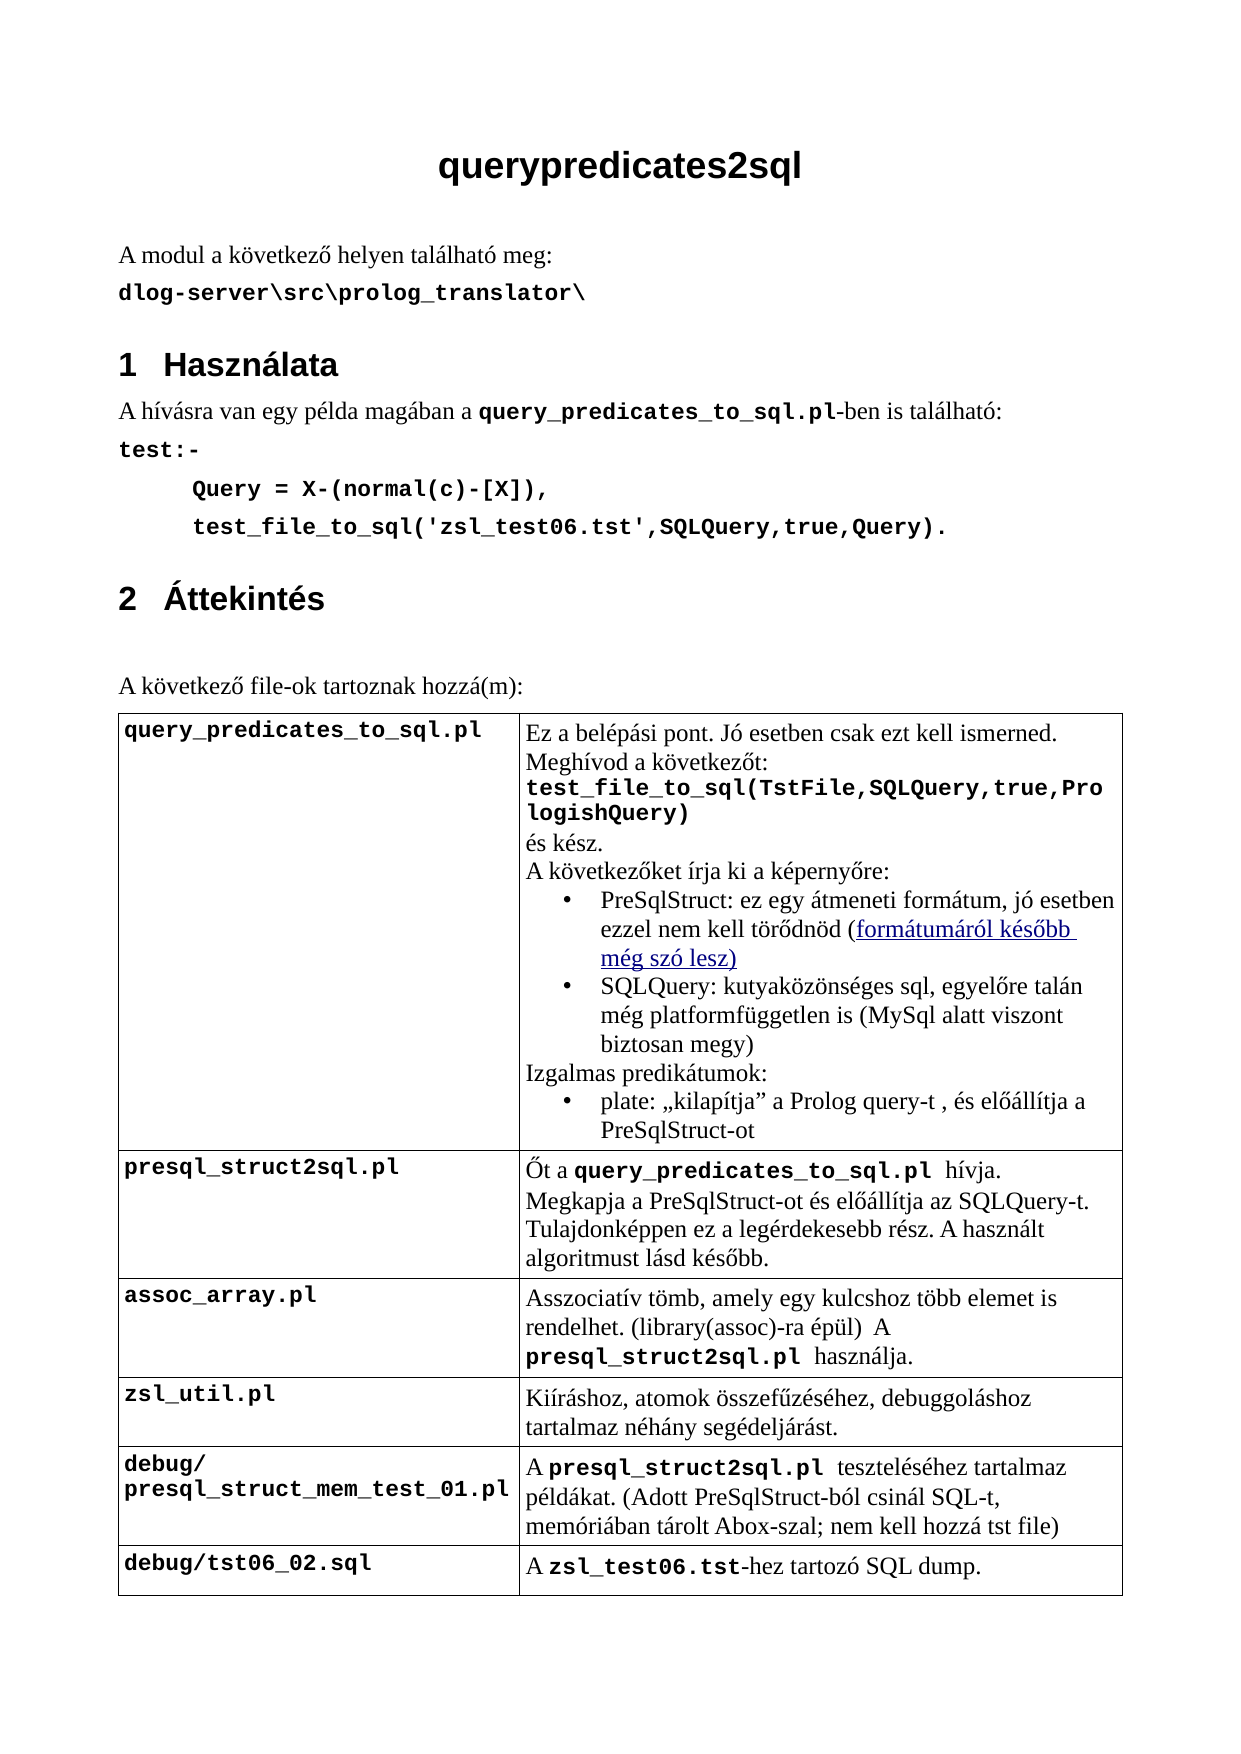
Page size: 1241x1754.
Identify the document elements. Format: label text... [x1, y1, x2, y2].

table_header query_predicates_to_sql.pl [119, 714, 519, 1150]
subtitle Áttekintés [118, 579, 1122, 617]
text Query = X-(normal(c)-[X]), [118, 477, 1122, 503]
table_cell debug/presql_struct_mem_test_01.pl [119, 1447, 519, 1545]
text A következő file-ok tartoznak hozzá(m): [118, 671, 1122, 700]
table_cell Kiíráshoz, atomok összefűzéséhez, debuggoláshoz tartalmaz néhány segédeljárást. [520, 1378, 1122, 1446]
table_cell A presql_struct2sql.pl teszteléséhez tartalmaz példákat. (Adott PreSqlStruct-ból csinál SQL-t, memóriában tárolt Abox-szal; nem kell hozzá tst file) [520, 1447, 1122, 1545]
table_cell A zsl_test06.tst-hez tartozó SQL dump. [520, 1546, 1122, 1595]
text dlog-server\src\prolog_translator\ [118, 281, 1122, 307]
table_cell zsl_util.pl [119, 1378, 519, 1446]
text A modul a következő helyen található meg: [118, 240, 1122, 269]
table_cell Őt a query_predicates_to_sql.pl hívja. Megkapja a PreSqlStruct-ot és előállítja az SQLQuery-t. Tulajdonképpen ez a legérdekesebb rész. A használt algoritmust lásd később. [520, 1151, 1122, 1278]
text A hívásra van egy példa magában a query_predicates_to_sql.pl-ben is található: [118, 396, 1122, 426]
table_cell assoc_array.pl [119, 1279, 519, 1377]
text test:- [118, 438, 1122, 464]
table_cell debug/tst06_02.sql [119, 1546, 519, 1595]
table_cell Asszociatív tömb, amely egy kulcshoz több elemet is rendelhet. (library(assoc)-ra épül) A presql_struct2sql.pl használja. [520, 1279, 1122, 1377]
table_cell presql_struct2sql.pl [119, 1151, 519, 1278]
table_header Ez a belépási pont. Jó esetben csak ezt kell ismerned. Meghívod a következőt: test_file_to_sql(TstFile,SQLQuery,true,PrologishQuery) és kész. A következőket írja ki a képernyőre: PreSqlStruct: ez egy átmeneti formátum, jó esetben ezzel nem kell törődnöd (formátumáról később még szó lesz) SQLQuery: kutyaközönséges sql, egyelőre talán még platformfüggetlen is (MySql alatt viszont biztosan megy) Izgalmas predikátumok: plate: „kilapítja” a Prolog query-t , és előállítja a PreSqlStruct-ot [520, 714, 1122, 1150]
text test_file_to_sql('zsl_test06.tst',SQLQuery,true,Query). [118, 515, 1122, 541]
subtitle Használata [118, 345, 1122, 383]
title querypredicates2sql [118, 143, 1122, 186]
